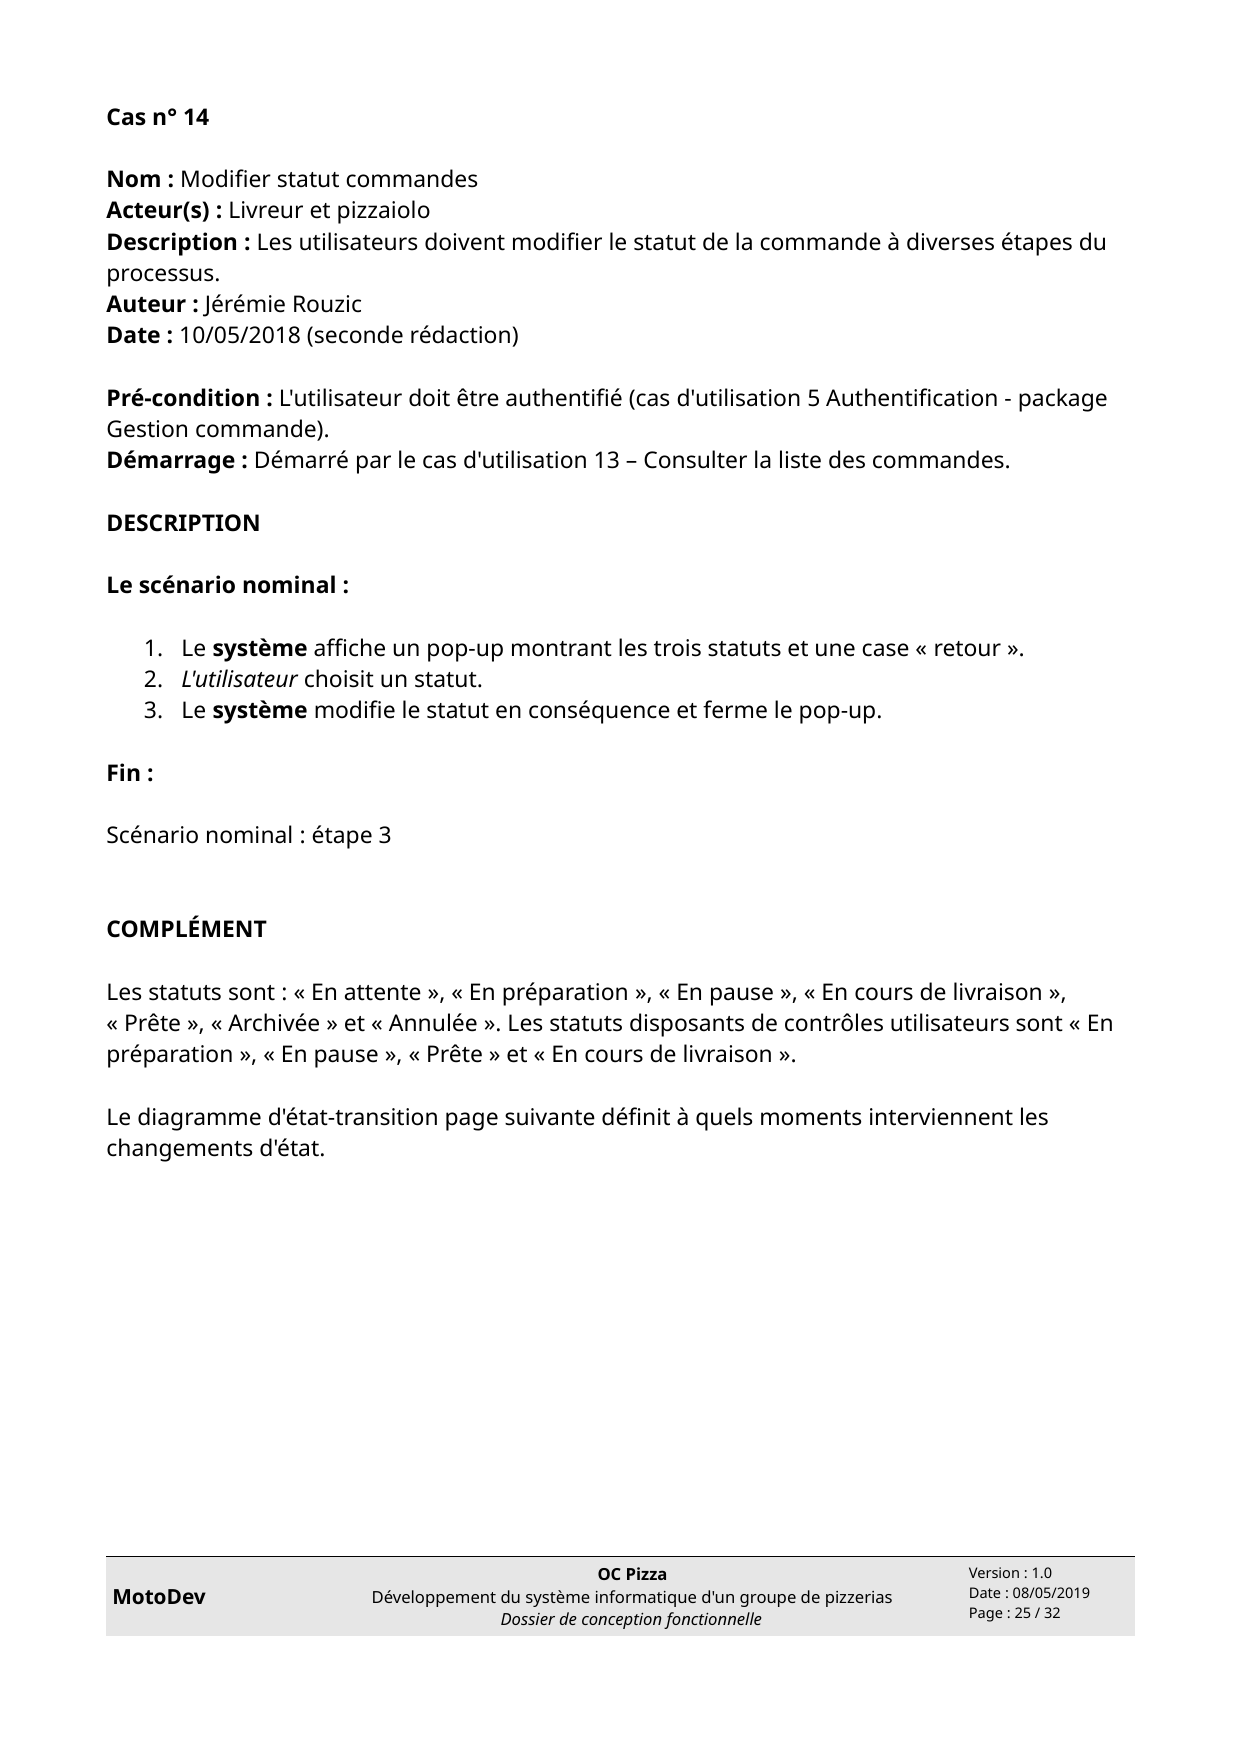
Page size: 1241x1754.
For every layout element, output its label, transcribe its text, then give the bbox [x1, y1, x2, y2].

text Nom : Modifier statut commandes [106, 163, 1134, 194]
text Description : Les utilisateurs doivent modifier le statut de la commande à diverses étapes du processus. [106, 225, 1134, 288]
text DESCRIPTION [106, 507, 1134, 538]
text Cas n° 14 [106, 100, 1134, 132]
text Acteur(s) : Livreur et pizzaiolo [106, 194, 1134, 225]
text Démarrage : Démarré par le cas d'utilisation 13 – Consulter la liste des commandes. [106, 444, 1134, 475]
text Scénario nominal : étape 3 [106, 819, 1134, 850]
text Le diagramme d'état-transition page suivante définit à quels moments interviennent les changements d'état. [106, 1100, 1134, 1163]
text COMPLÉMENT [106, 913, 1134, 944]
text Fin : [106, 757, 1134, 788]
text Pré-condition : L'utilisateur doit être authentifié (cas d'utilisation 5 Authentification - package Gestion commande). [106, 382, 1134, 444]
text Auteur : Jérémie Rouzic [106, 288, 1134, 319]
text Le scénario nominal : [106, 569, 1134, 600]
list Le système affiche un pop-up montrant les trois statuts et une case « retour ». [144, 632, 1134, 663]
list Le système modifie le statut en conséquence et ferme le pop-up. [144, 694, 1134, 725]
list L'utilisateur choisit un statut. [144, 663, 1134, 694]
text Les statuts sont : « En attente », « En préparation », « En pause », « En cours de livraison », « Prête », « Archivée » et « Annulée ». Les statuts disposants de contrôles utilisateurs sont « En préparation », « En pause », « Prête » et « En cours de livraison ». [106, 975, 1134, 1069]
text Date : 10/05/2018 (seconde rédaction) [106, 319, 1134, 350]
